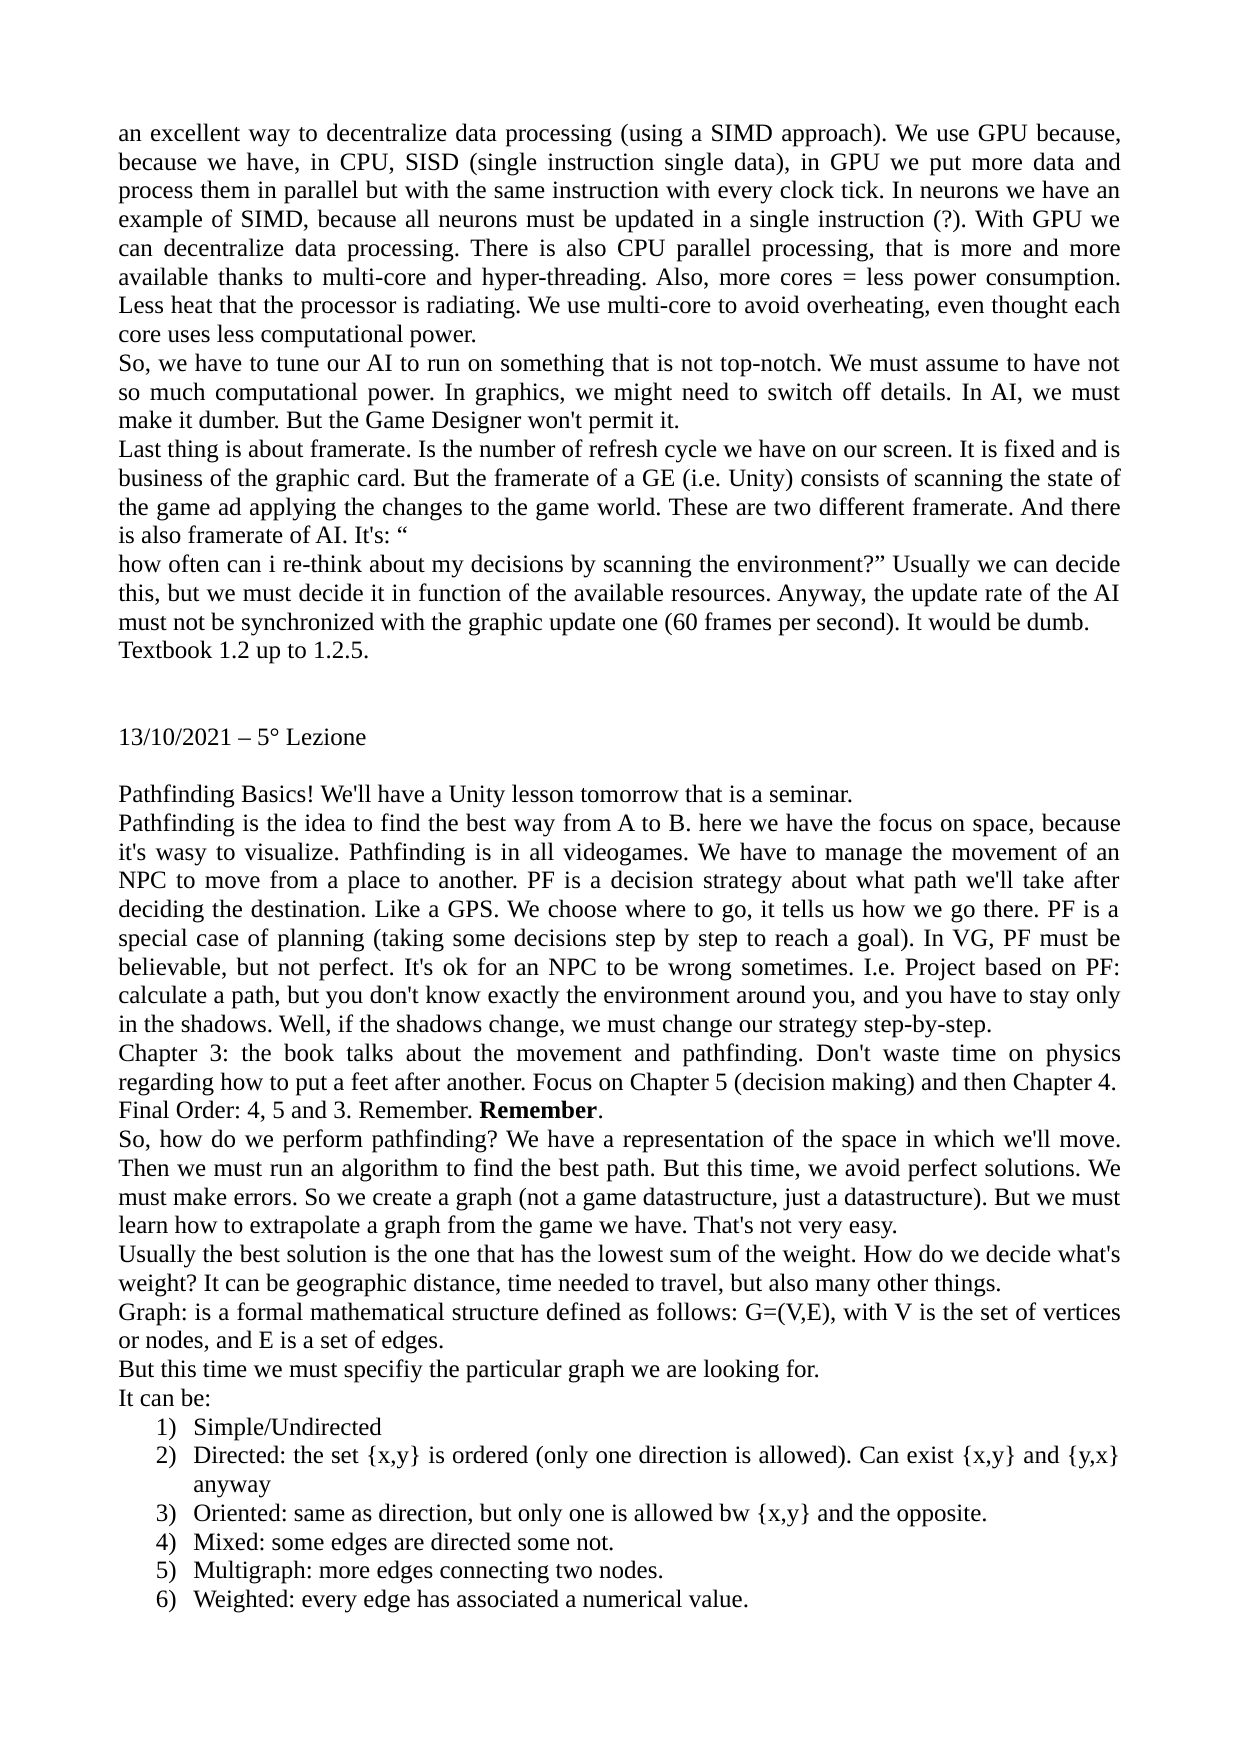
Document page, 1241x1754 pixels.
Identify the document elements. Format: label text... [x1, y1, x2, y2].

list Multigraph: more edges connecting two nodes. [156, 1556, 1122, 1584]
text Chapter 3: the book talks about the movement and pathfinding. Don't waste time on physics regarding how to put a feet after another. Focus on Chapter 5 (decision making) and then Chapter 4. [118, 1038, 1122, 1096]
text It can be: [118, 1383, 1122, 1412]
text Usually the best solution is the one that has the lowest sum of the weight. How do we decide what's weight? It can be geographic distance, time needed to travel, but also many other things. [118, 1239, 1122, 1297]
list Oriented: same as direction, but only one is allowed bw {x,y} and the opposite. [156, 1498, 1122, 1527]
text Pathfinding is the idea to find the best way from A to B. here we have the focus on space, because it's wasy to visualize. Pathfinding is in all videogames. We have to manage the movement of an NPC to move from a place to another. PF is a decision strategy about what path we'll take after deciding the destination. Like a GPS. We choose where to go, it tells us how we go there. PF is a special case of planning (taking some decisions step by step to reach a goal). In VG, PF must be believable, but not perfect. It's ok for an NPC to be wrong sometimes. I.e. Project based on PF: calculate a path, but you don't know exactly the environment around you, and you have to stay only in the shadows. Well, if the shadows change, we must change our strategy step-by-step. [118, 808, 1122, 1038]
text Pathfinding Basics! We'll have a Unity lesson tomorrow that is a seminar. [118, 779, 1122, 808]
text Last thing is about framerate. Is the number of refresh cycle we have on our screen. It is fixed and is business of the graphic card. But the framerate of a GE (i.e. Unity) consists of scanning the state of the game ad applying the changes to the game world. These are two different framerate. And there is also framerate of AI. It's: “ [118, 434, 1122, 549]
text an excellent way to decentralize data processing (using a SIMD approach). We use GPU because, because we have, in CPU, SISD (single instruction single data), in GPU we put more data and process them in parallel but with the same instruction with every clock tick. In neurons we have an example of SIMD, because all neurons must be updated in a single instruction (?). With GPU we can decentralize data processing. There is also CPU parallel processing, that is more and more available thanks to multi-core and hyper-threading. Also, more cores = less power consumption. Less heat that the processor is radiating. We use multi-core to avoid overheating, even thought each core uses less computational power. [118, 118, 1122, 348]
text So, how do we perform pathfinding? We have a representation of the space in which we'll move. Then we must run an algorithm to find the best path. But this time, we avoid perfect solutions. We must make errors. So we create a graph (not a game datastructure, just a datastructure). But we must learn how to extrapolate a graph from the game we have. That's not very easy. [118, 1124, 1122, 1239]
list Simple/Undirected [156, 1412, 1122, 1441]
text Textbook 1.2 up to 1.2.5. [118, 636, 1122, 664]
text Final Order: 4, 5 and 3. Remember. Remember. [118, 1096, 1122, 1124]
text So, we have to tune our AI to run on something that is not top-notch. We must assume to have not so much computational power. In graphics, we might need to switch off details. In AI, we must make it dumber. But the Game Designer won't permit it. [118, 348, 1122, 434]
list Weighted: every edge has associated a numerical value. [156, 1584, 1122, 1613]
list Directed: the set {x,y} is ordered (only one direction is allowed). Can exist {x,y} and {y,x} anyway [156, 1441, 1122, 1498]
text Graph: is a formal mathematical structure defined as follows: G=(V,E), with V is the set of vertices or nodes, and E is a set of edges. [118, 1297, 1122, 1354]
text 13/10/2021 – 5° Lezione [118, 722, 1122, 751]
text how often can i re-think about my decisions by scanning the environment?” Usually we can decide this, but we must decide it in function of the available resources. Anyway, the update rate of the AI must not be synchronized with the graphic update one (60 frames per second). It would be dumb. [118, 549, 1122, 636]
list Mixed: some edges are directed some not. [156, 1527, 1122, 1556]
text But this time we must specifiy the particular graph we are looking for. [118, 1354, 1122, 1383]
